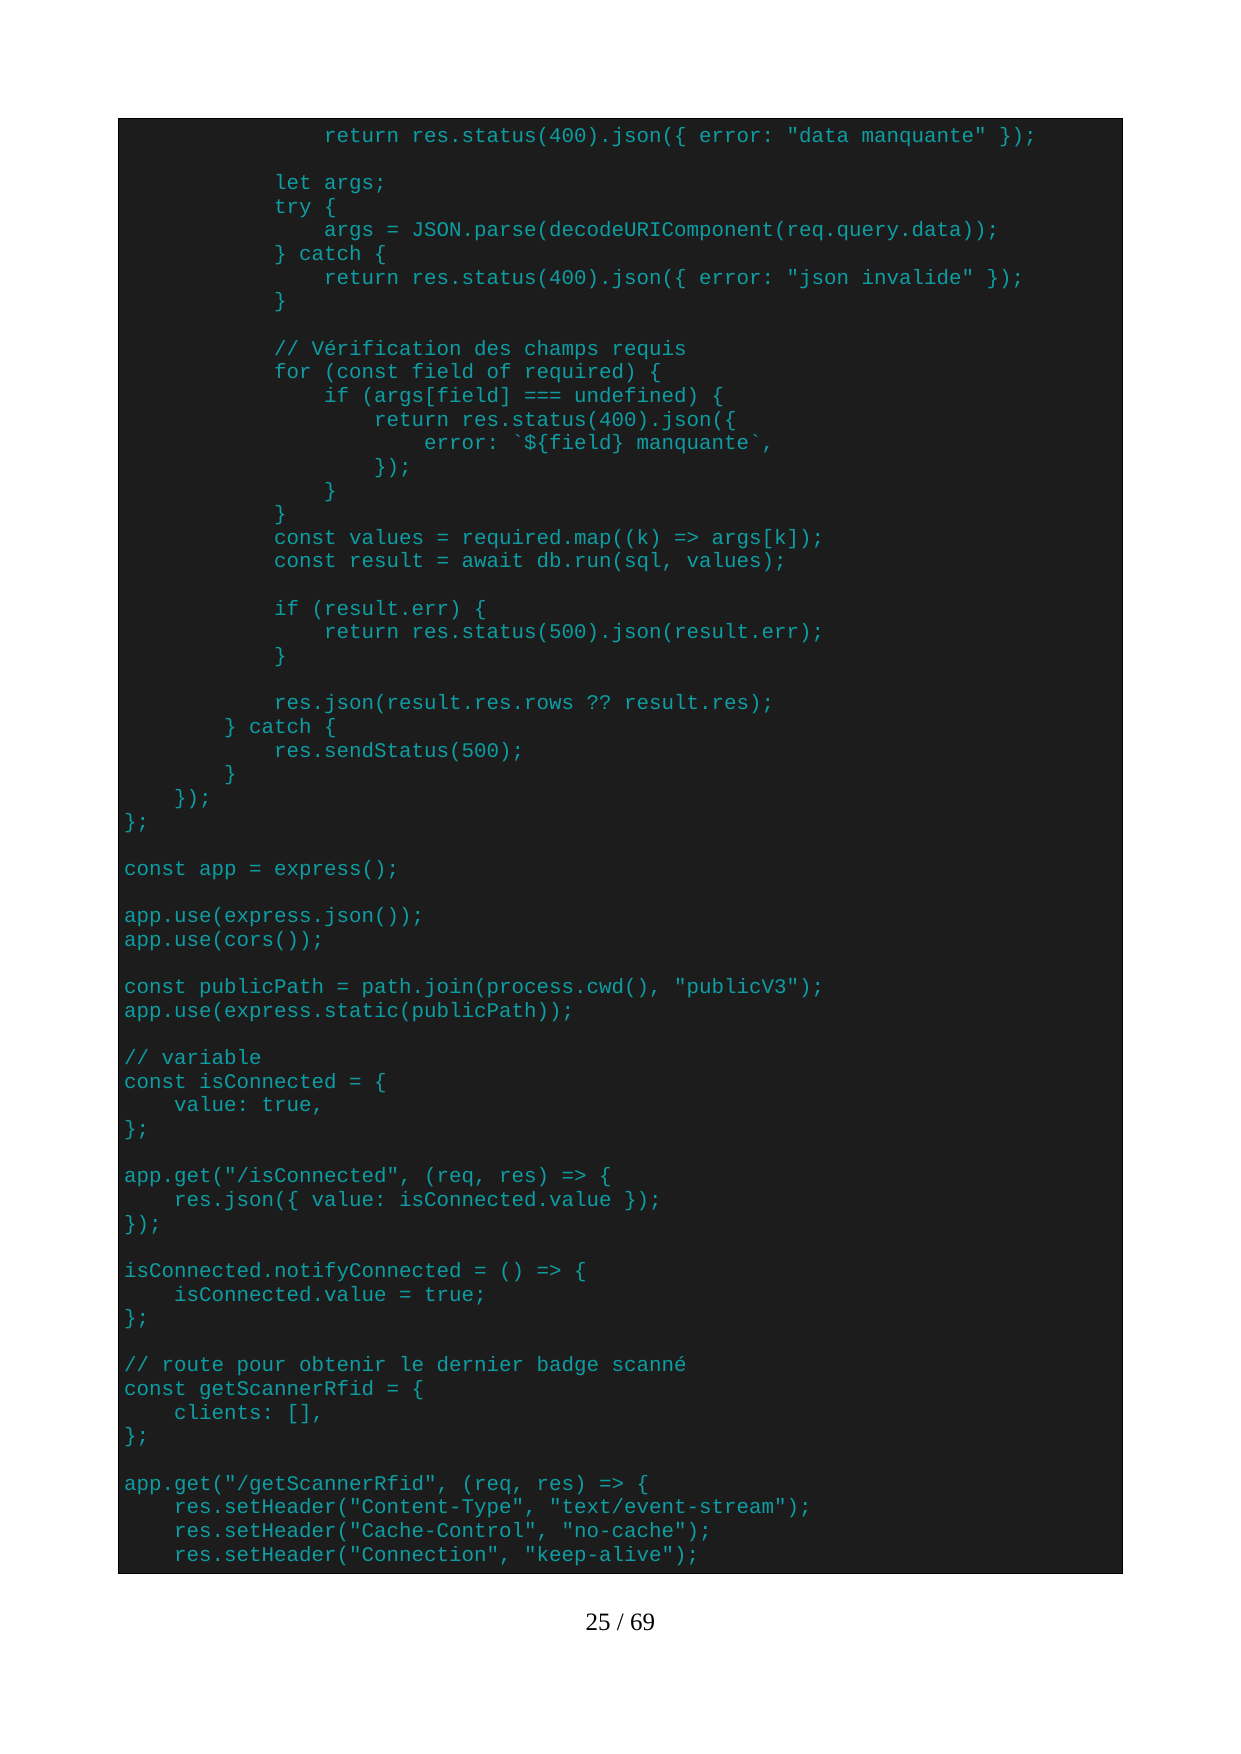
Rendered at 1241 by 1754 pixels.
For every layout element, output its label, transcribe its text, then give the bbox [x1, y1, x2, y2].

table_header return res.status(400).json({ error: "data manquante" }); let args; try { args = JSON.parse(decodeURIComponent(req.query.data)); } catch { return res.status(400).json({ error: "json invalide" }); } // Vérification des champs requis for (const field of required) { if (args[field] === undefined) { return res.status(400).json({ error: `${field} manquante`, }); } } const values = required.map((k) => args[k]); const result = await db.run(sql, values); if (result.err) { return res.status(500).json(result.err); } res.json(result.res.rows ?? result.res); } catch { res.sendStatus(500); } }); }; const app = express(); app.use(express.json()); app.use(cors()); const publicPath = path.join(process.cwd(), "publicV3"); app.use(express.static(publicPath)); // variable const isConnected = { value: true, }; app.get("/isConnected", (req, res) => { res.json({ value: isConnected.value }); }); isConnected.notifyConnected = () => { isConnected.value = true; }; // route pour obtenir le dernier badge scanné const getScannerRfid = { clients: [], }; app.get("/getScannerRfid", (req, res) => { res.setHeader("Content-Type", "text/event-stream"); res.setHeader("Cache-Control", "no-cache"); res.setHeader("Connection", "keep-alive"); [119, 119, 1122, 1573]
